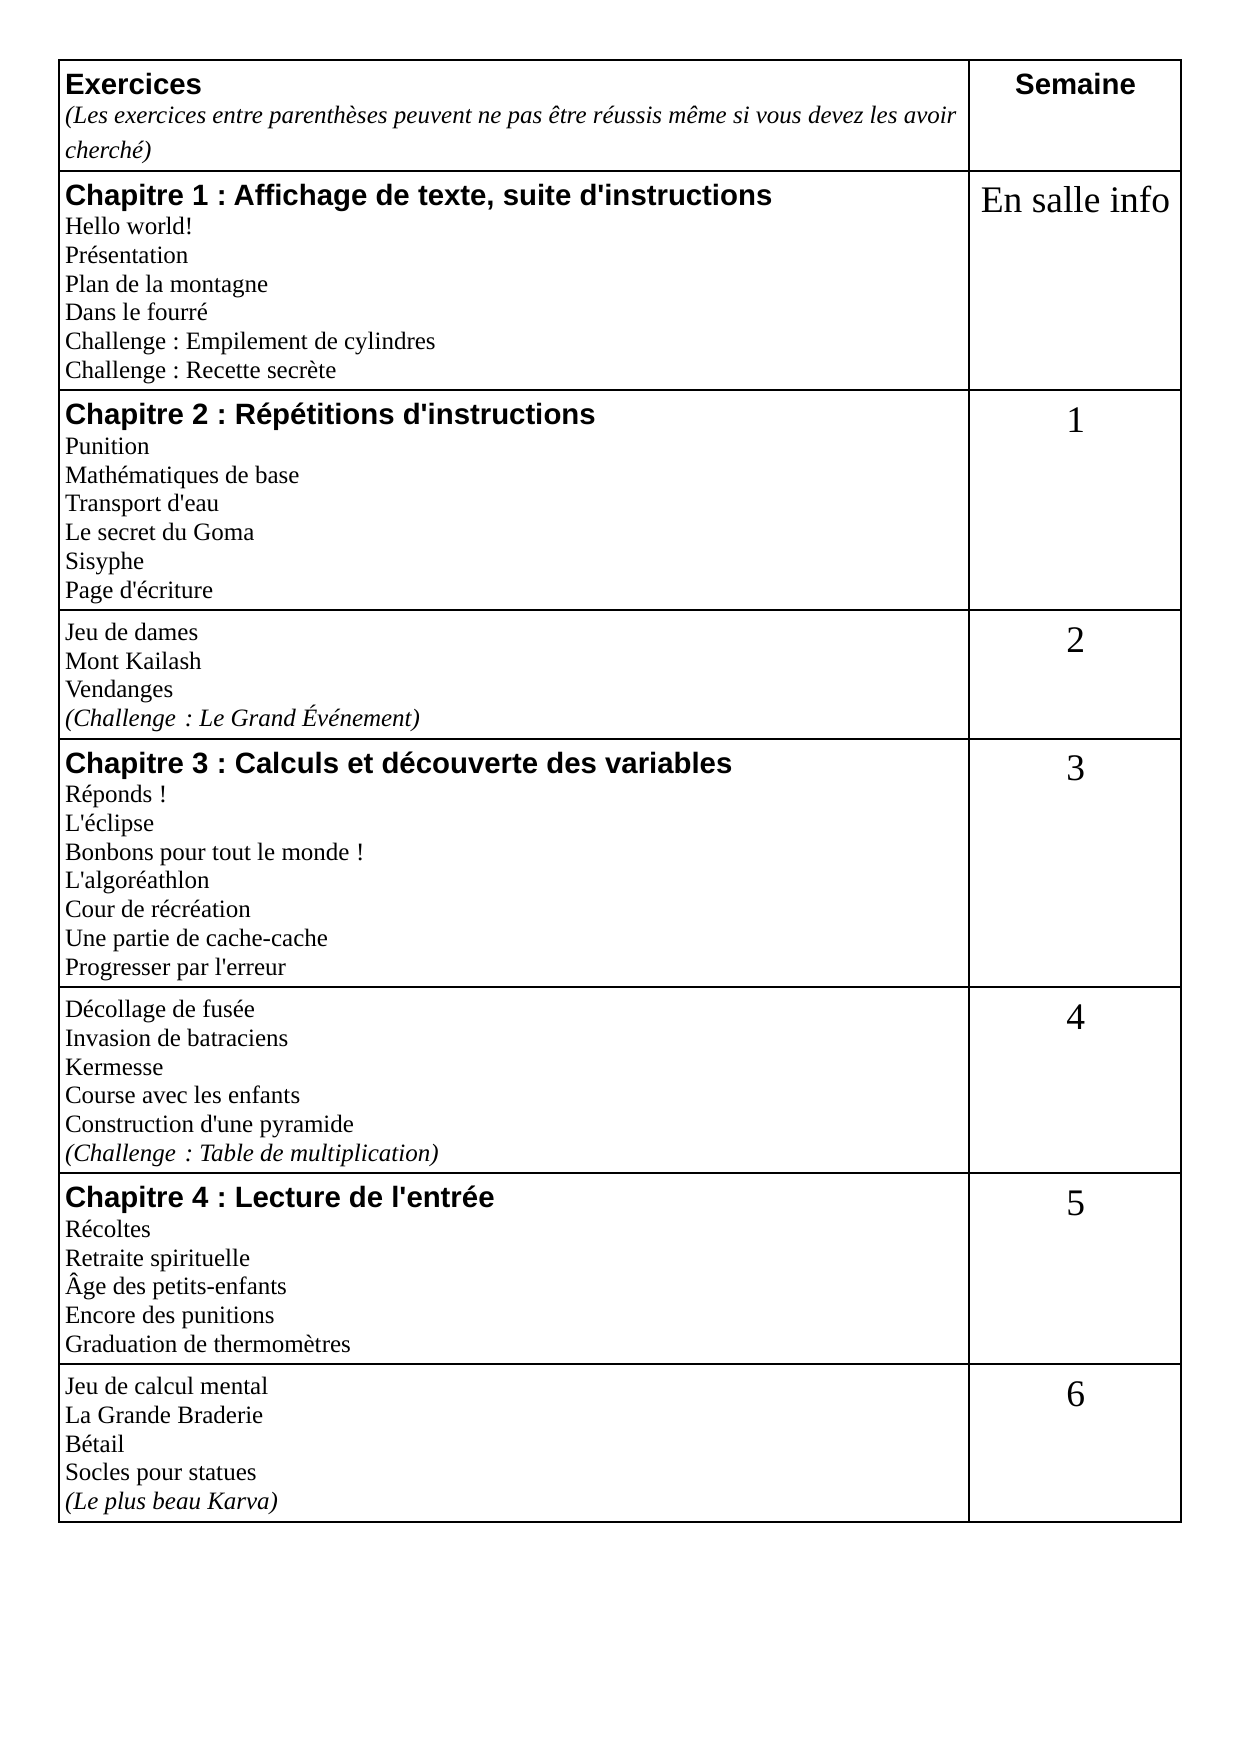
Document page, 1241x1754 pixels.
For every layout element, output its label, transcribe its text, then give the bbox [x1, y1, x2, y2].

table_cell 4 [970, 988, 1180, 1172]
table_cell Jeu de calcul mental La Grande Braderie Bétail Socles pour statues (Le plus beau Karva) [60, 1365, 968, 1521]
table_cell Chapitre 2 : Répétitions d'instructions Punition Mathématiques de base Transport d'eau Le secret du Goma Sisyphe Page d'écriture [60, 391, 968, 609]
table_header Exercices (Les exercices entre parenthèses peuvent ne pas être réussis même si vous devez les avoir cherché) [60, 61, 968, 169]
table_cell 2 [970, 611, 1180, 738]
table_cell 1 [970, 391, 1180, 609]
table_cell Décollage de fusée Invasion de batraciens Kermesse Course avec les enfants Construction d'une pyramide (Challenge : Table de multiplication) [60, 988, 968, 1172]
table_header Semaine [970, 61, 1180, 169]
table_cell En salle info [970, 172, 1180, 389]
table_cell Chapitre 1 : Affichage de texte, suite d'instructions Hello world! Présentation Plan de la montagne Dans le fourré Challenge : Empilement de cylindres Challenge : Recette secrète [60, 172, 968, 389]
table_cell Jeu de dames Mont Kailash Vendanges (Challenge : Le Grand Événement) [60, 611, 968, 738]
table_cell 3 [970, 740, 1180, 986]
table_cell 6 [970, 1365, 1180, 1521]
table_cell Chapitre 4 : Lecture de l'entrée Récoltes Retraite spirituelle Âge des petits-enfants Encore des punitions Graduation de thermomètres [60, 1174, 968, 1363]
table_cell 5 [970, 1174, 1180, 1363]
table_cell [59, 1523, 969, 1597]
table_cell Chapitre 3 : Calculs et découverte des variables Réponds ! L'éclipse Bonbons pour tout le monde ! L'algoréathlon Cour de récréation Une partie de cache-cache Progresser par l'erreur [60, 740, 968, 986]
table_cell [969, 1523, 1181, 1597]
